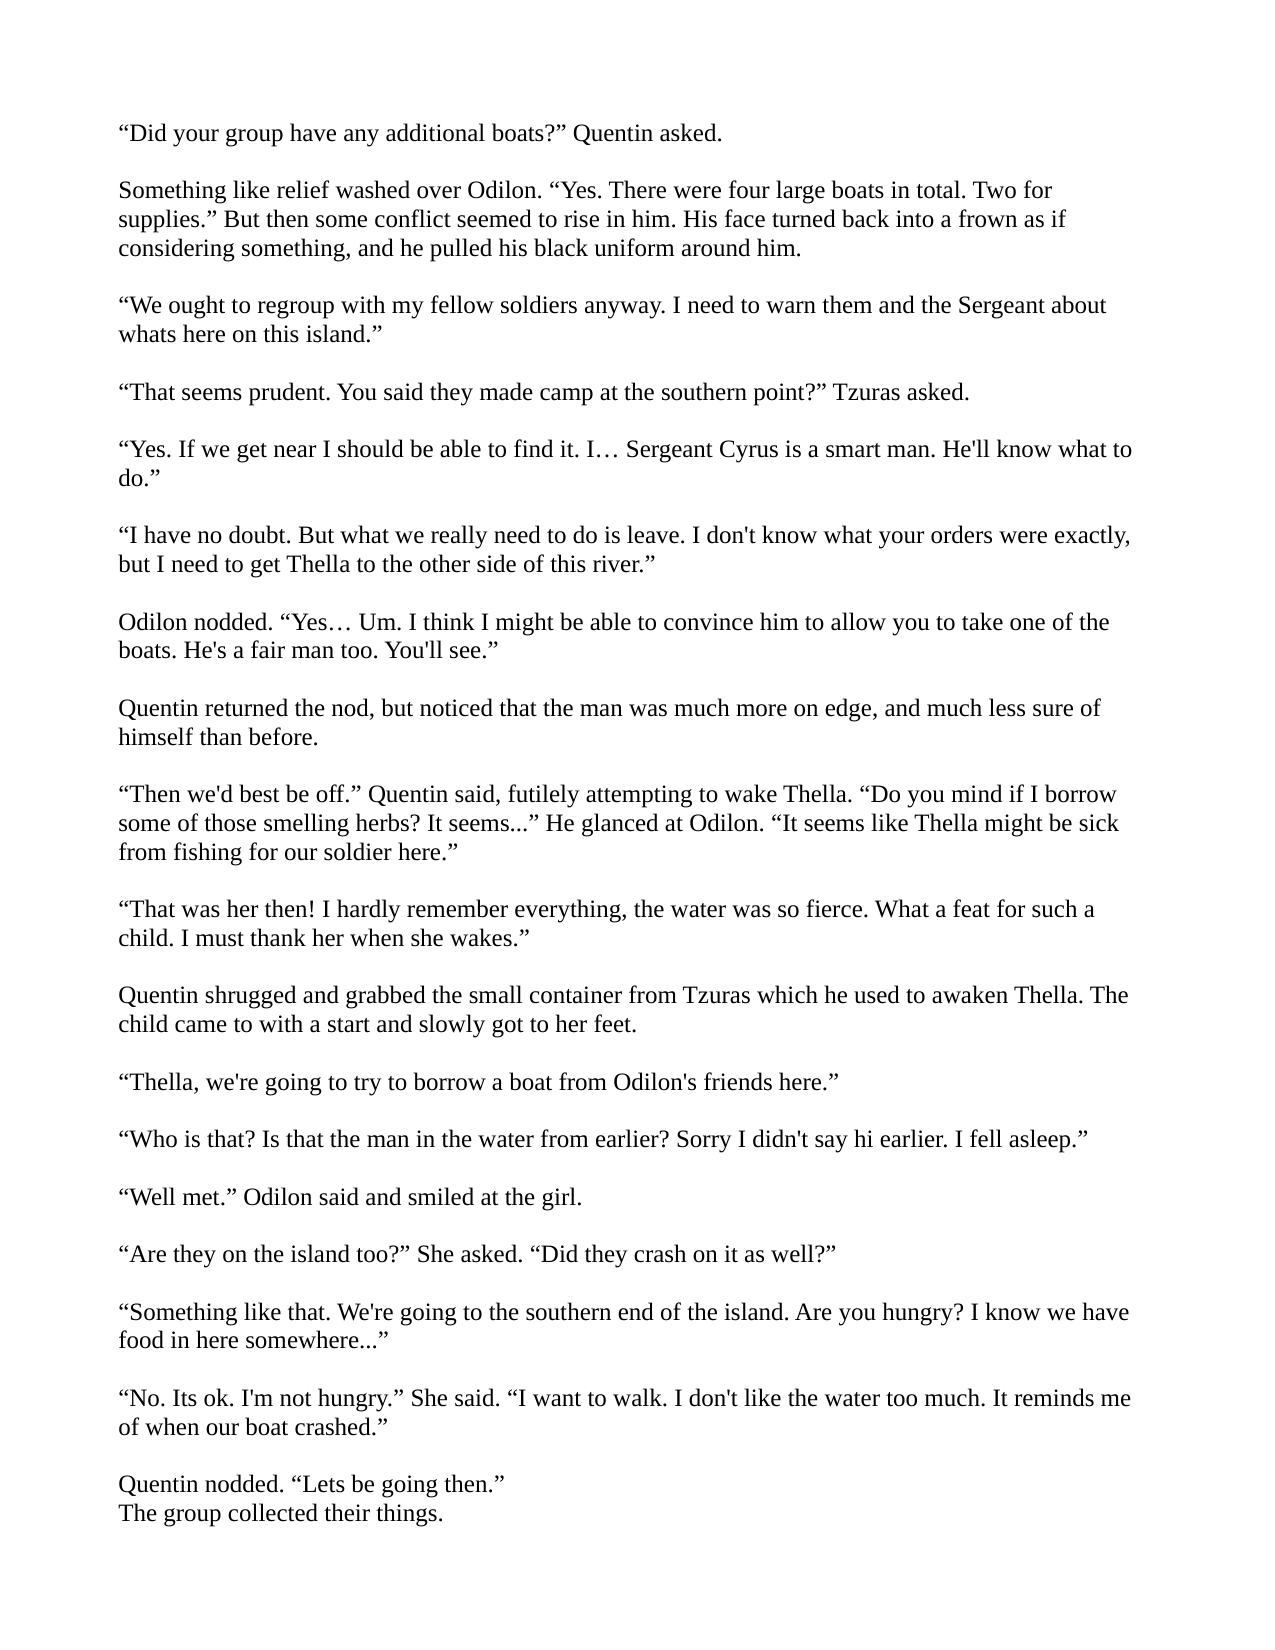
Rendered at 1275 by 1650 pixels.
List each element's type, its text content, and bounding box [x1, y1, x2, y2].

text “Who is that? Is that the man in the water from earlier? Sorry I didn't say hi earlier. I fell asleep.” [118, 1124, 1157, 1153]
text “We ought to regroup with my fellow soldiers anyway. I need to warn them and the Sergeant about whats here on this island.” [118, 291, 1157, 348]
text “Thella, we're going to try to borrow a boat from Odilon's friends here.” [118, 1067, 1157, 1096]
text “Yes. If we get near I should be able to find it. I… Sergeant Cyrus is a smart man. He'll know what to do.” [118, 434, 1157, 492]
text Odilon nodded. “Yes… Um. I think I might be able to convince him to allow you to take one of the boats. He's a fair man too. You'll see.” [118, 607, 1157, 664]
text “Are they on the island too?” She asked. “Did they crash on it as well?” [118, 1239, 1157, 1268]
text “No. Its ok. I'm not hungry.” She said. “I want to walk. I don't like the water too much. It reminds me of when our boat crashed.” [118, 1383, 1157, 1441]
text The group collected their things. [118, 1498, 1157, 1527]
text Quentin nodded. “Lets be going then.” [118, 1469, 1157, 1498]
text “I have no doubt. But what we really need to do is leave. I don't know what your orders were exactly, but I need to get Thella to the other side of this river.” [118, 521, 1157, 578]
text “Something like that. We're going to the southern end of the island. Are you hungry? I know we have food in here somewhere...” [118, 1297, 1157, 1354]
text Quentin returned the nod, but noticed that the man was much more on edge, and much less sure of himself than before. [118, 693, 1157, 751]
text “Then we'd best be off.” Quentin said, futilely attempting to wake Thella. “Do you mind if I borrow some of those smelling herbs? It seems...” He glanced at Odilon. “It seems like Thella might be sick from fishing for our soldier here.” [118, 779, 1157, 866]
text “Well met.” Odilon said and smiled at the girl. [118, 1182, 1157, 1211]
text “That was her then! I hardly remember everything, the water was so fierce. What a feat for such a child. I must thank her when she wakes.” [118, 894, 1157, 952]
text Something like relief washed over Odilon. “Yes. There were four large boats in total. Two for supplies.” But then some conflict seemed to rise in him. His face turned back into a frown as if considering something, and he pulled his black uniform around him. [118, 176, 1157, 262]
text “That seems prudent. You said they made camp at the southern point?” Tzuras asked. [118, 377, 1157, 406]
text “Did your group have any additional boats?” Quentin asked. [118, 118, 1157, 147]
text Quentin shrugged and grabbed the small container from Tzuras which he used to awaken Thella. The child came to with a start and slowly got to her feet. [118, 981, 1157, 1038]
